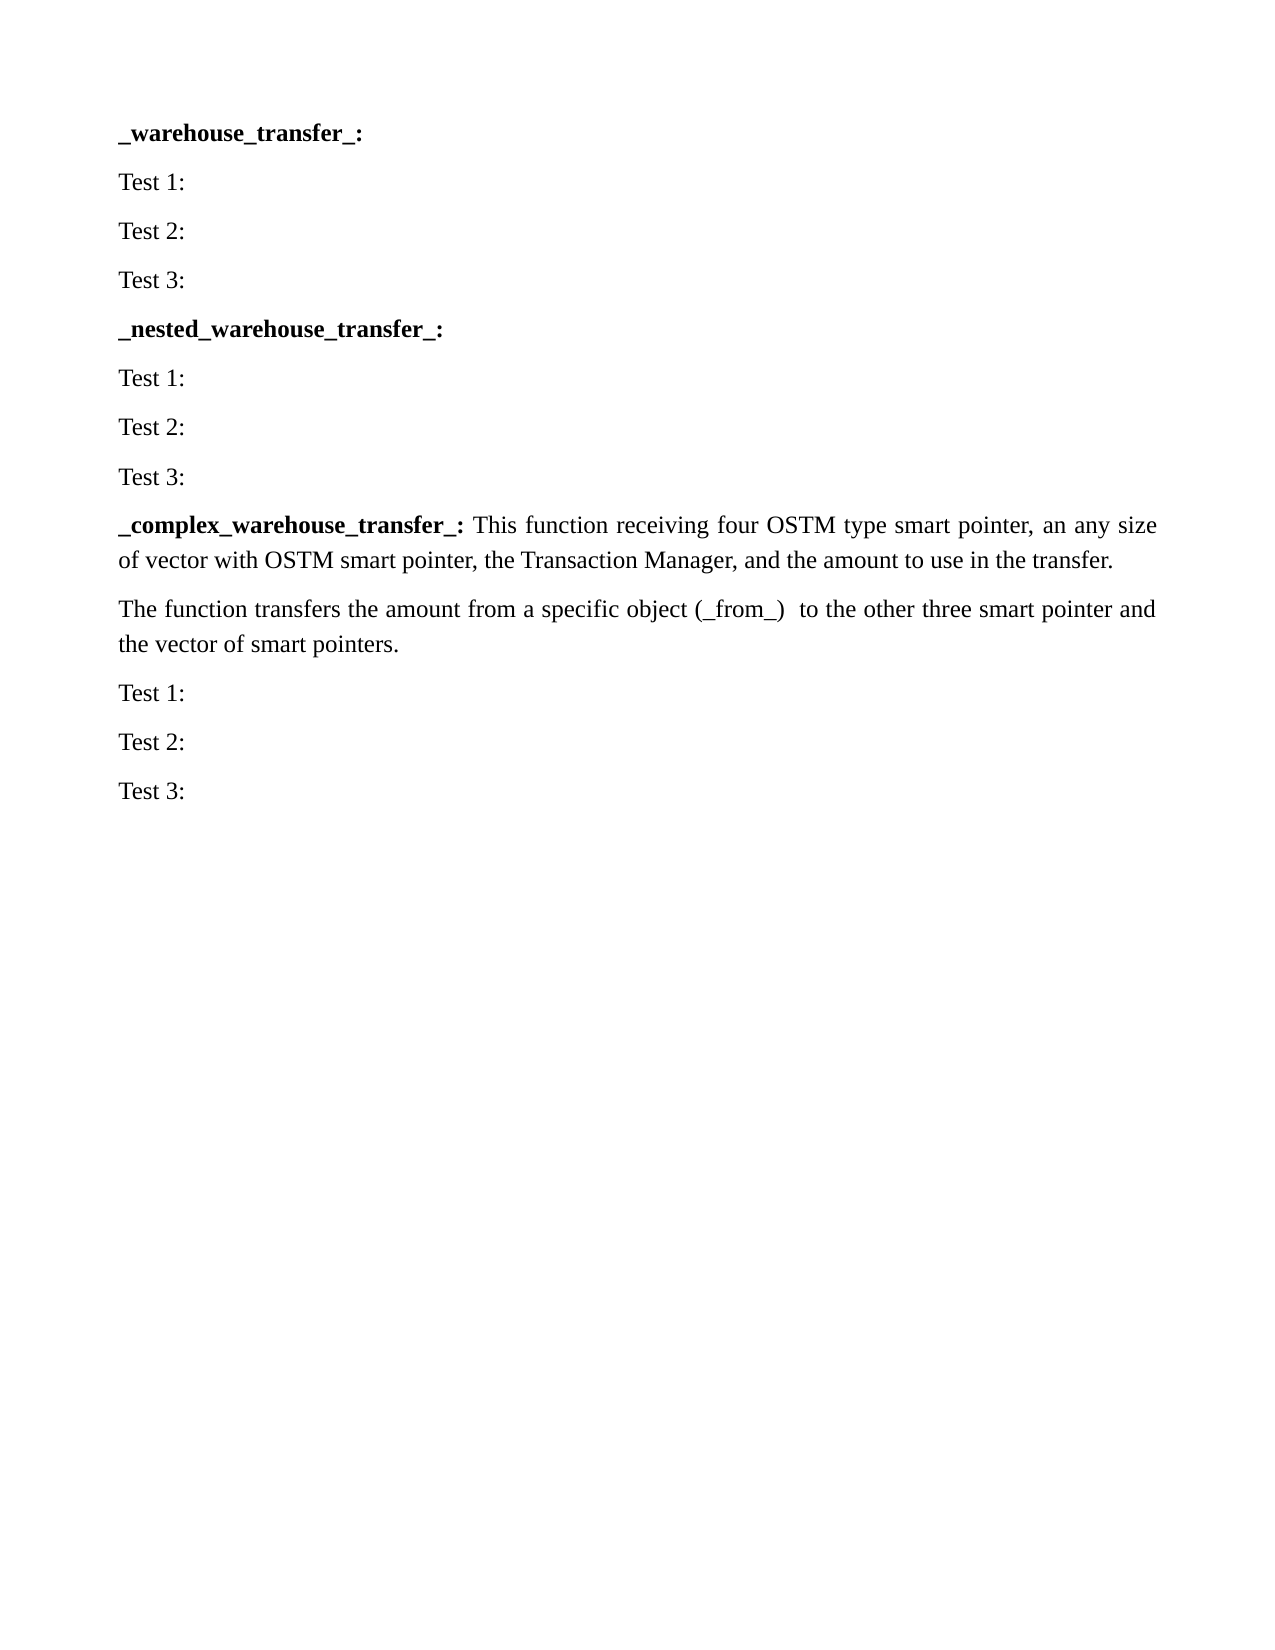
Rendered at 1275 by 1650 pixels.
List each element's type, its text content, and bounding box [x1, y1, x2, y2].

text Test 1: [118, 167, 1157, 196]
text Test 2: [118, 216, 1157, 245]
text _complex_warehouse_transfer_: This function receiving four OSTM type smart pointer, an any size of vector with OSTM smart pointer, the Transaction Manager, and the amount to use in the transfer. [118, 511, 1157, 574]
text The function transfers the amount from a specific object (_from_) to the other three smart pointer and the vector of smart pointers. [118, 594, 1157, 657]
text Test 3: [118, 462, 1157, 490]
text Test 2: [118, 727, 1157, 756]
text Test 3: [118, 265, 1157, 294]
text Test 3: [118, 776, 1157, 804]
text Test 1: [118, 678, 1157, 706]
text _warehouse_transfer_: [118, 118, 1157, 147]
text Test 2: [118, 412, 1157, 441]
text Test 1: [118, 363, 1157, 392]
text _nested_warehouse_transfer_: [118, 314, 1157, 343]
